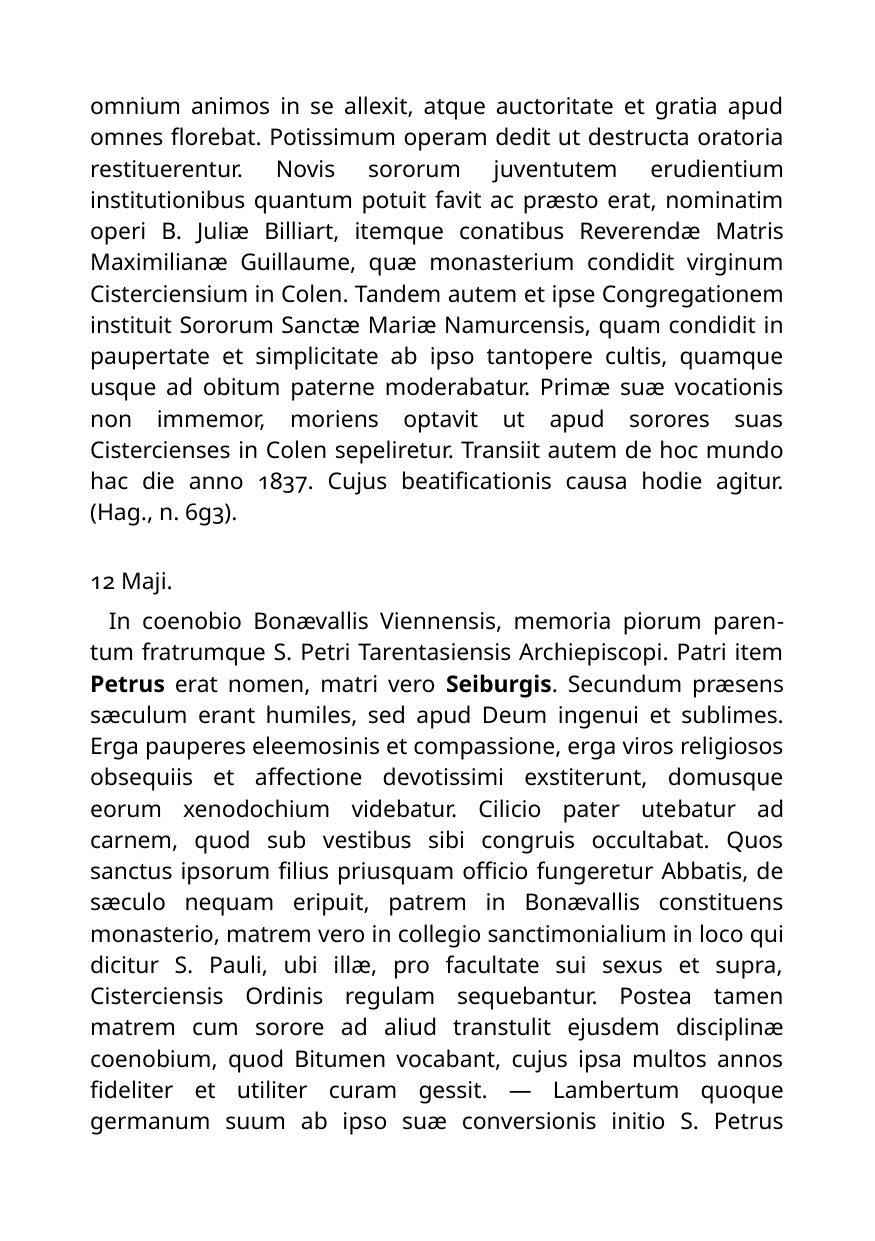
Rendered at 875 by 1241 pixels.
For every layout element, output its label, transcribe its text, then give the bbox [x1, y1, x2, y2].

text In coenobio Bonævallis Viennensis, memoria piorum paren­tum fratrumque S. Petri Tarentasiensis Archiepiscopi. Patri item Petrus erat nomen, matri vero Seiburgis. Secundum præsens sæculum erant humiles, sed apud Deum ingenui et sublimes. Erga pauperes eleemosinis et compassione, erga viros religiosos obsequiis et affectione devotissimi exstiterunt, domusque eorum xenodochium videbatur. Cilicio pater ute­batur ad carnem, quod sub vestibus sibi congruis occultabat. Quos sanctus ipsorum filius priusquam officio fungeretur Abbatis, de sæculo nequam eripuit, patrem in Bonævallis constituens monasterio, matrem vero in collegio sanctimonia­lium in loco qui dicitur S. Pauli, ubi illæ, pro facultate sui sexus et supra, Cisterciensis Ordinis regulam sequebantur. Postea tamen matrem cum sorore ad aliud transtulit ejusdem disciplinæ coenobium, quod Bitumen vocabant, cujus ipsa multos annos fideliter et utiliter curam gessit. — Lambertum quoque germanum suum ab ipso suæ conversionis initio S. Petrus [90, 605, 784, 1136]
text omnium animos in se allexit, atque auctoritate et gratia apud omnes florebat. Potissimum operam dedit ut destructa oratoria restituerentur. Novis sororum juventutem erudientium institutionibus quantum potuit favit ac præsto erat, nominatim operi B. Juliæ Billiart, itemque conatibus Reverendæ Matris Maximilianæ Guillaume, quæ monasterium condidit virginum Cisterciensium in Colen. Tandem autem et ipse Congregationem instituit Sororum Sanctæ Mariæ Namurcensis, quam condidit in paupertate et simplicitate ab ipso tantopere cultis, quamque usque ad obitum paterne moderabatur. Primæ suæ vocationis non immemor, moriens optavit ut apud sorores suas Cistercienses in Colen sepeliretur. Transiit autem de hoc mundo hac die anno 1837. Cujus beatificationis causa hodie agitur. (Hag., n. 6g3). [90, 90, 784, 527]
text 12 Maji. [90, 565, 784, 596]
